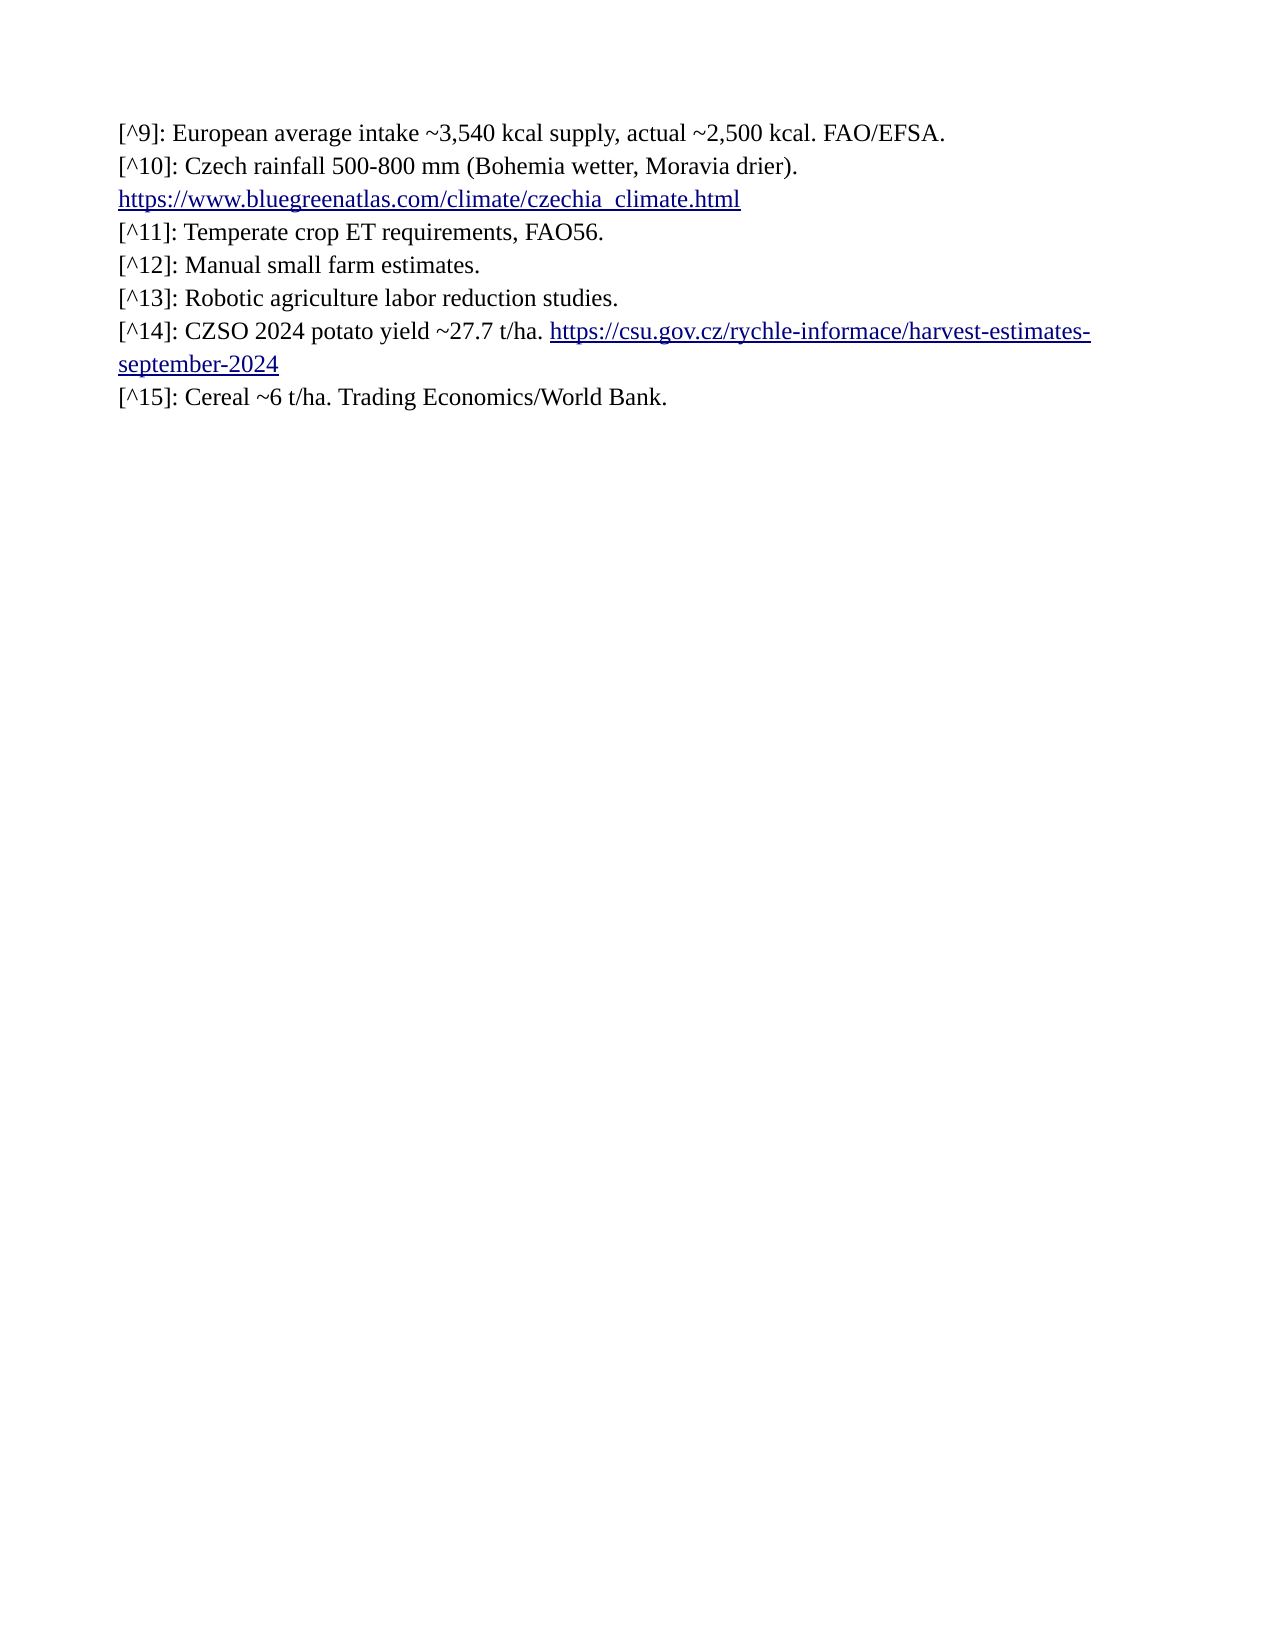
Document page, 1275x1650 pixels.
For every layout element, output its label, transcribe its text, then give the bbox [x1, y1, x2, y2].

text [^9]: European average intake ~3,540 kcal supply, actual ~2,500 kcal. FAO/EFSA. [^10]: Czech rainfall 500-800 mm (Bohemia wetter, Moravia drier). https://www.bluegreenatlas.com/climate/czechia_climate.html [^11]: Temperate crop ET requirements, FAO56. [^12]: Manual small farm estimates. [^13]: Robotic agriculture labor reduction studies. [^14]: CZSO 2024 potato yield ~27.7 t/ha. https://csu.gov.cz/rychle-informace/harvest-estimates-september-2024 [^15]: Cereal ~6 t/ha. Trading Economics/World Bank. [118, 118, 1157, 411]
